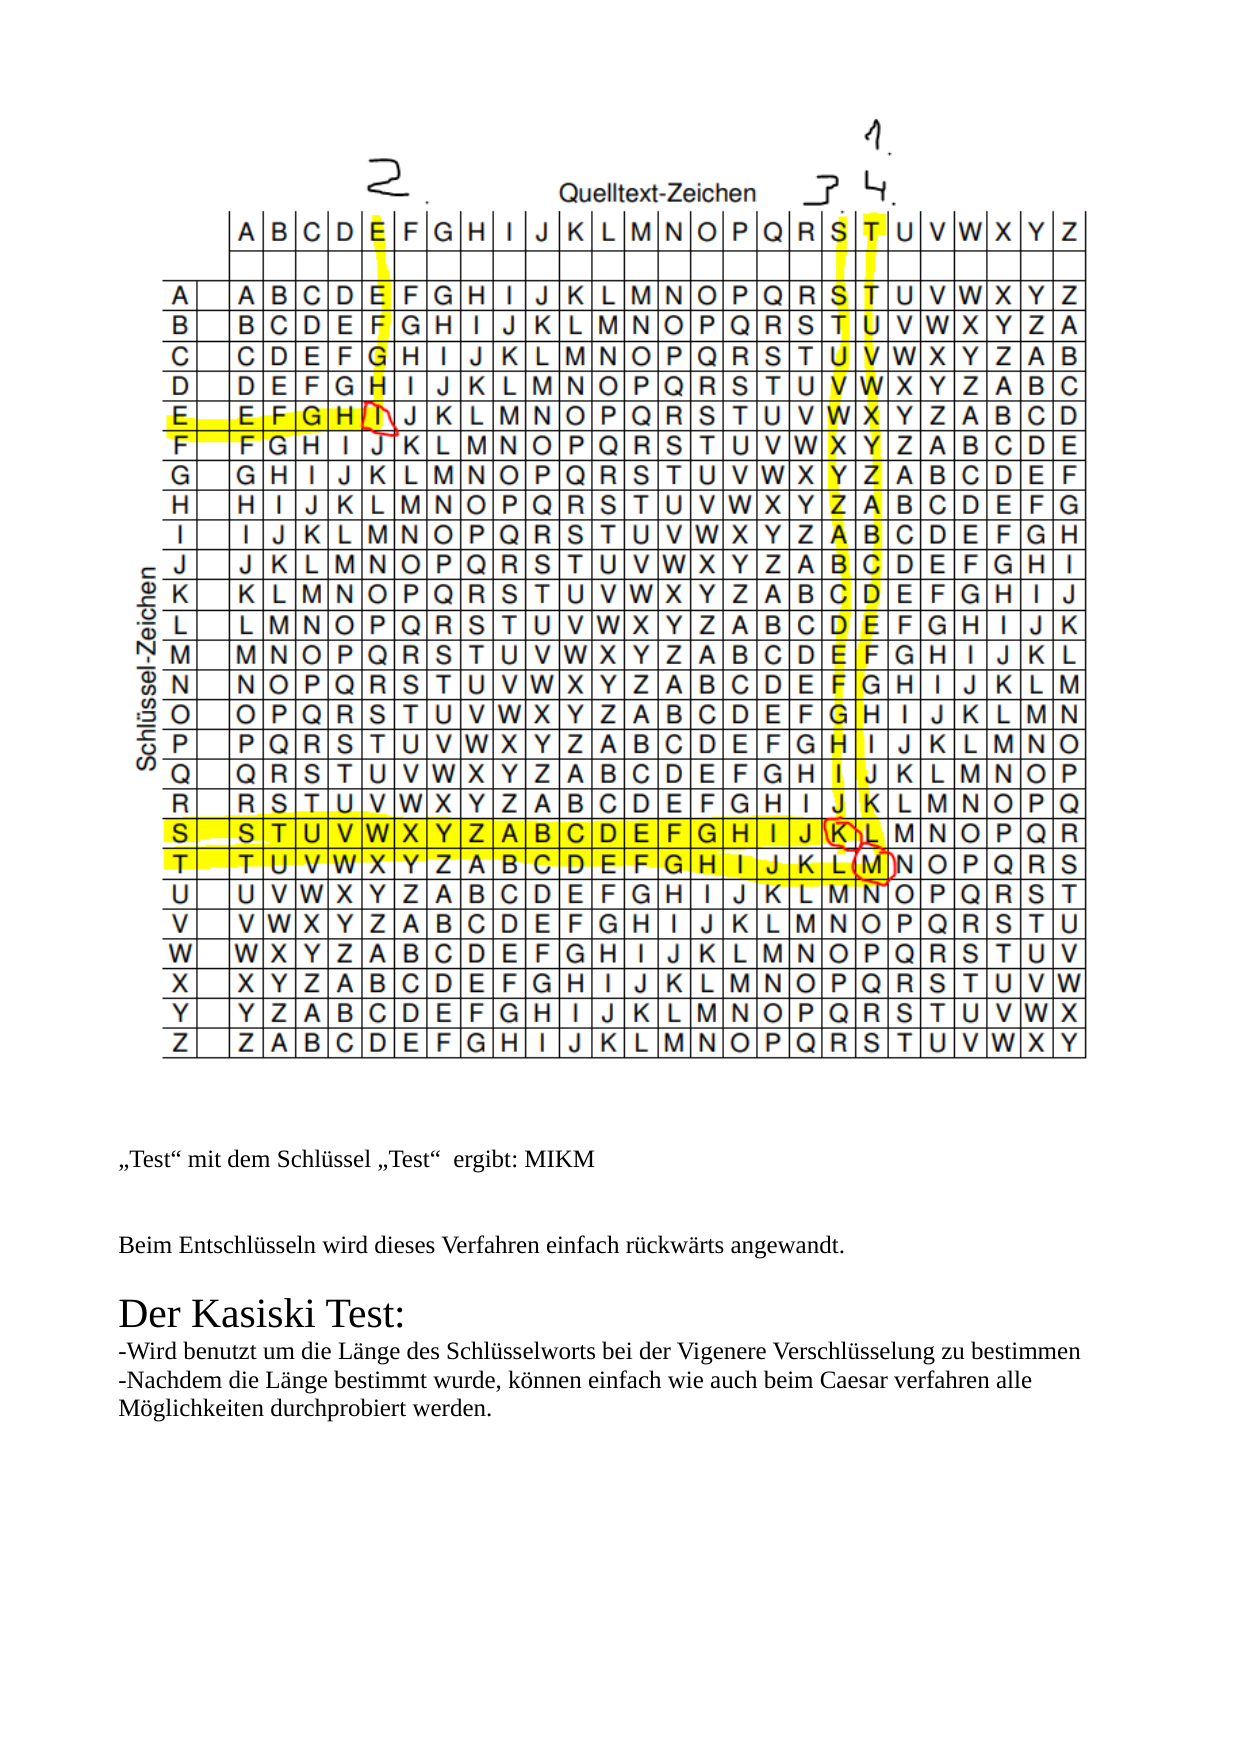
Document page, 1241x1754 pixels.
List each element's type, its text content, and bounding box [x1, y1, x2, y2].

text -Nachdem die Länge bestimmt wurde, können einfach wie auch beim Caesar verfahren alle Möglichkeiten durchprobiert werden. [118, 1365, 1122, 1422]
text Der Kasiski Test: [118, 1288, 1122, 1336]
text -Wird benutzt um die Länge des Schlüsselworts bei der Vigenere Verschlüsselung zu bestimmen [118, 1336, 1122, 1365]
picture [118, 118, 1123, 1087]
text Beim Entschlüsseln wird dieses Verfahren einfach rückwärts angewandt. [118, 1231, 1122, 1259]
text „Test“ mit dem Schlüssel „Test“ ergibt: MIKM [118, 1144, 1122, 1173]
